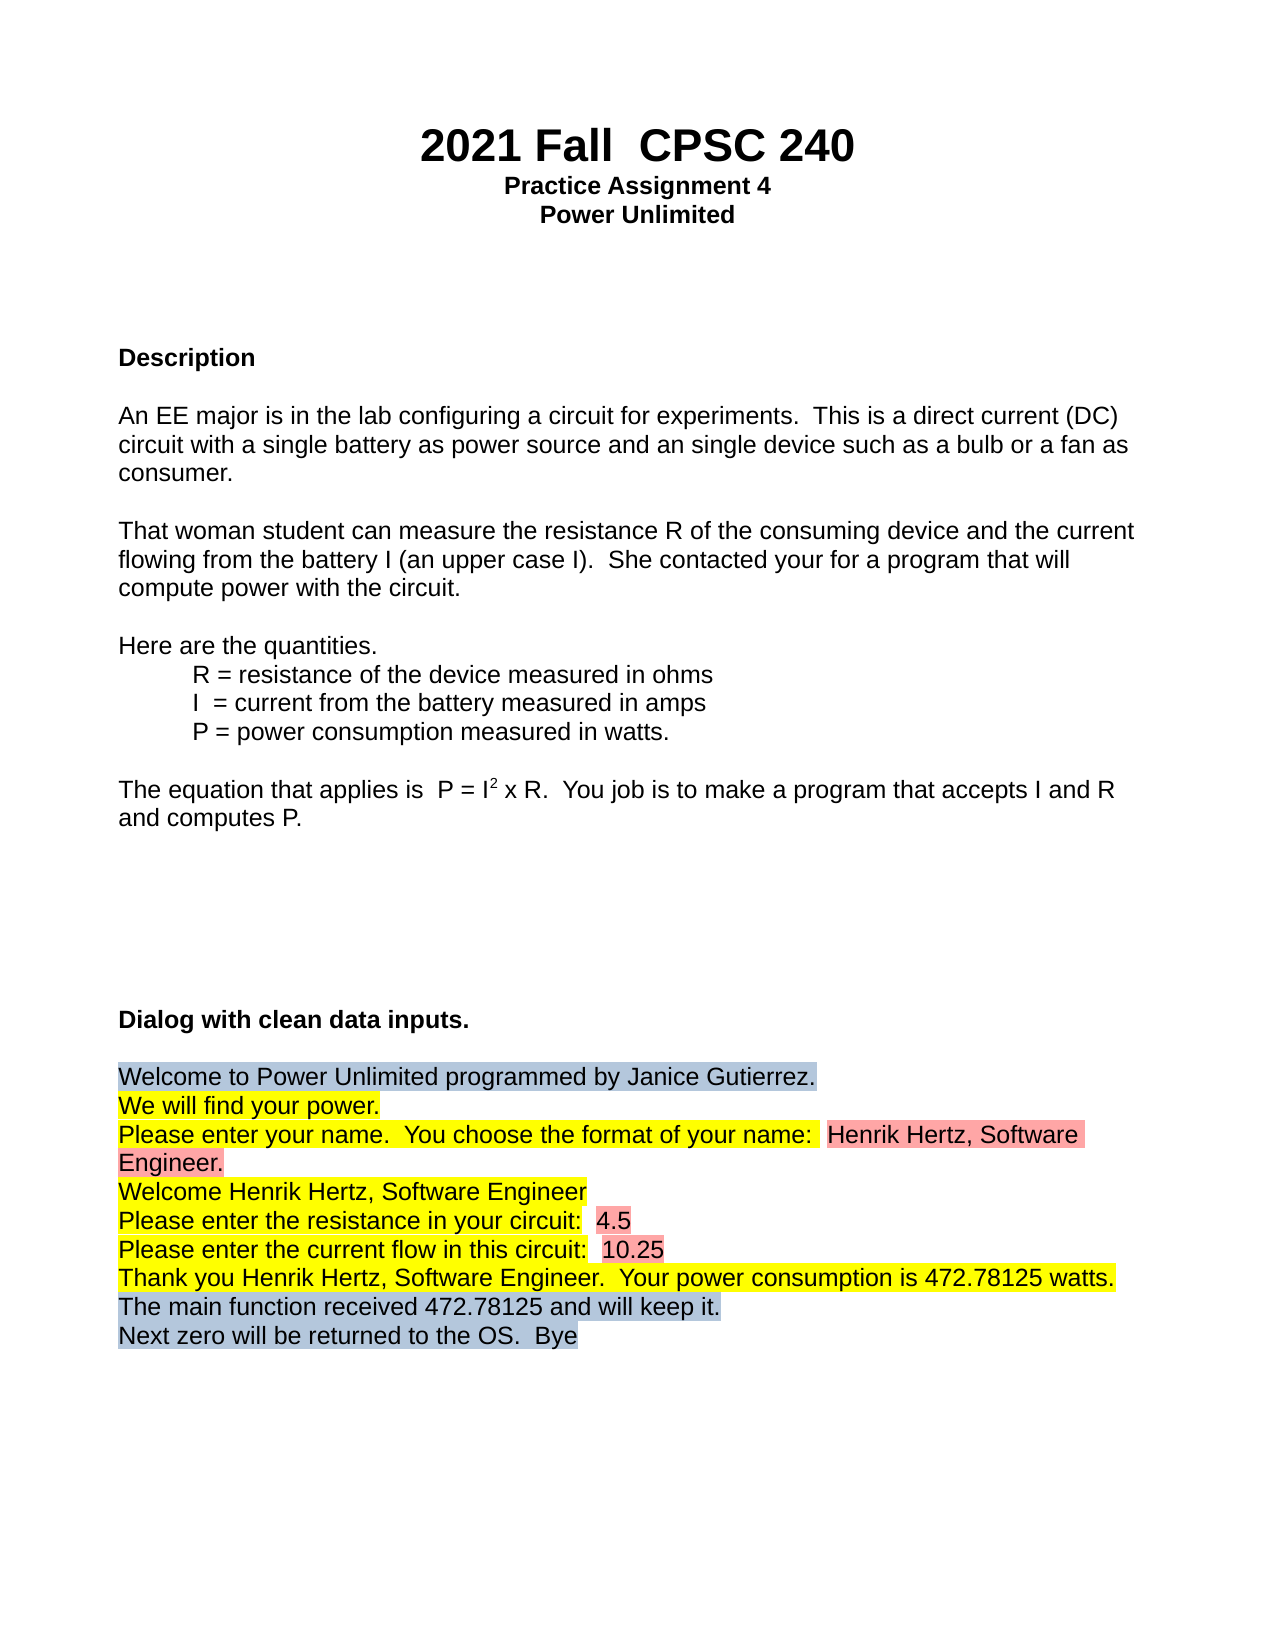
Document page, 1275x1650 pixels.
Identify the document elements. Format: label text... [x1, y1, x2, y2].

text I = current from the battery measured in amps [118, 688, 1157, 717]
text P = power consumption measured in watts. [118, 717, 1157, 746]
text The main function received 472.78125 and will keep it. [118, 1292, 1157, 1321]
text That woman student can measure the resistance R of the consuming device and the current flowing from the battery I (an upper case I). She contacted your for a program that will compute power with the circuit. [118, 516, 1157, 602]
text Practice Assignment 4 [118, 171, 1157, 199]
text 2021 Fall CPSC 240 [118, 118, 1157, 171]
text Description [118, 343, 1157, 372]
text Please enter the current flow in this circuit: 10.25 [118, 1234, 1157, 1263]
text We will find your power. [118, 1091, 1157, 1119]
text Welcome Henrik Hertz, Software Engineer [118, 1177, 1157, 1206]
text An EE major is in the lab configuring a circuit for experiments. This is a direct current (DC) circuit with a single battery as power source and an single device such as a bulb or a fan as consumer. [118, 401, 1157, 487]
text Power Unlimited [118, 199, 1157, 228]
text Thank you Henrik Hertz, Software Engineer. Your power consumption is 472.78125 watts. [118, 1263, 1157, 1292]
text R = resistance of the device measured in ohms [118, 659, 1157, 688]
text Next zero will be returned to the OS. Bye [118, 1321, 1157, 1349]
text Please enter the resistance in your circuit: 4.5 [118, 1206, 1157, 1234]
text Welcome to Power Unlimited programmed by Janice Gutierrez. [118, 1062, 1157, 1091]
text Please enter your name. You choose the format of your name: Henrik Hertz, Software Engineer. [118, 1119, 1157, 1177]
text Dialog with clean data inputs. [118, 1004, 1157, 1033]
text The equation that applies is P = I2 x R. You job is to make a program that accepts I and R and computes P. [118, 774, 1157, 832]
text Here are the quantities. [118, 631, 1157, 659]
